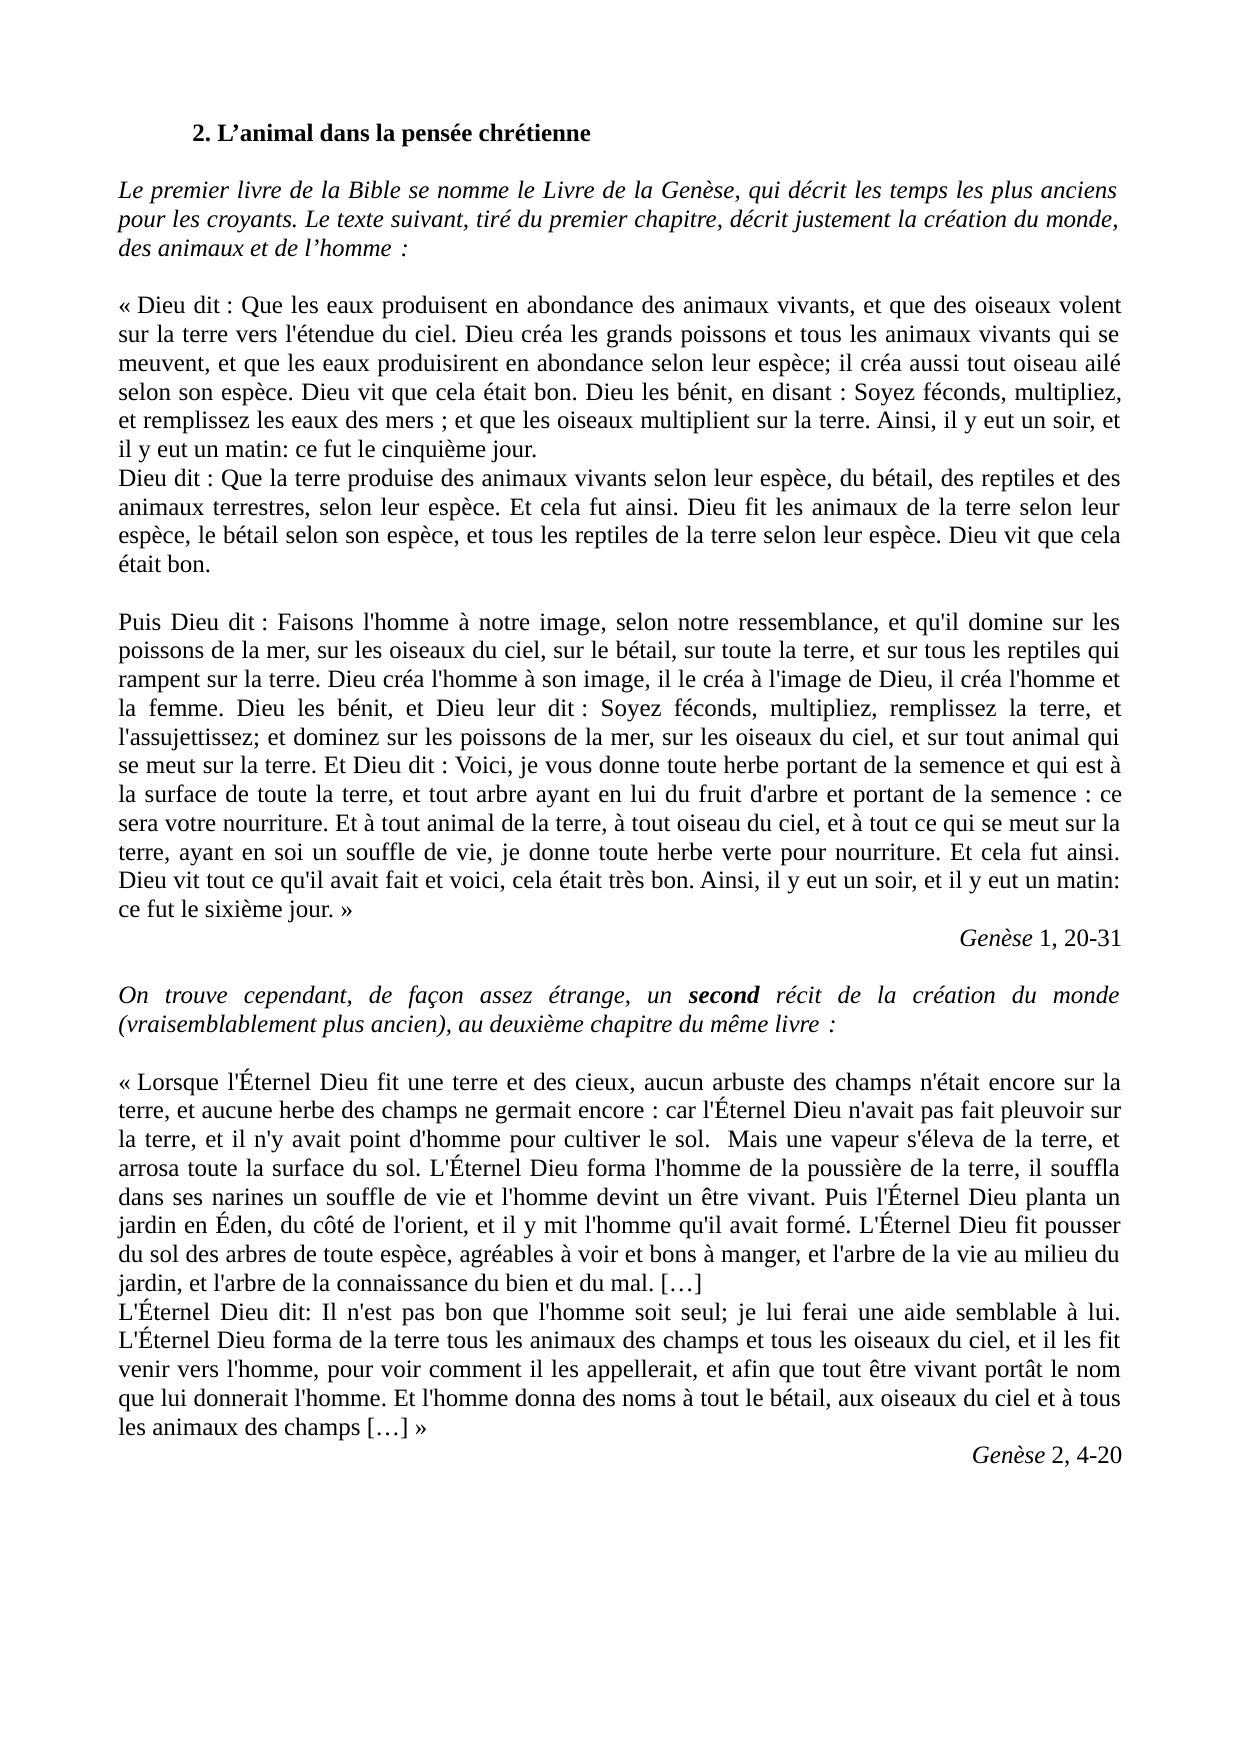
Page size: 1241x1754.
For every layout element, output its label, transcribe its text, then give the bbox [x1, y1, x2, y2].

text « Lorsque l'Éternel Dieu fit une terre et des cieux, aucun arbuste des champs n'était encore sur la terre, et aucune herbe des champs ne germait encore : car l'Éternel Dieu n'avait pas fait pleuvoir sur la terre, et il n'y avait point d'homme pour cultiver le sol. Mais une vapeur s'éleva de la terre, et arrosa toute la surface du sol. L'Éternel Dieu forma l'homme de la poussière de la terre, il souffla dans ses narines un souffle de vie et l'homme devint un être vivant. Puis l'Éternel Dieu planta un jardin en Éden, du côté de l'orient, et il y mit l'homme qu'il avait formé. L'Éternel Dieu fit pousser du sol des arbres de toute espèce, agréables à voir et bons à manger, et l'arbre de la vie au milieu du jardin, et l'arbre de la connaissance du bien et du mal. […] [118, 1067, 1122, 1297]
text Genèse 1, 20-31 [118, 923, 1122, 952]
text Dieu dit : Que la terre produise des animaux vivants selon leur espèce, du bétail, des reptiles et des animaux terrestres, selon leur espèce. Et cela fut ainsi. Dieu fit les animaux de la terre selon leur espèce, le bétail selon son espèce, et tous les reptiles de la terre selon leur espèce. Dieu vit que cela était bon. [118, 463, 1122, 578]
text 2. L’animal dans la pensée chrétienne [192, 118, 1122, 147]
text Genèse 2, 4-20 [118, 1441, 1122, 1469]
text Le premier livre de la Bible se nomme le Livre de la Genèse, qui décrit les temps les plus anciens pour les croyants. Le texte suivant, tiré du premier chapitre, décrit justement la création du monde, des animaux et de l’homme : [118, 176, 1122, 262]
text Puis Dieu dit : Faisons l'homme à notre image, selon notre ressemblance, et qu'il domine sur les poissons de la mer, sur les oiseaux du ciel, sur le bétail, sur toute la terre, et sur tous les reptiles qui rampent sur la terre. Dieu créa l'homme à son image, il le créa à l'image de Dieu, il créa l'homme et la femme. Dieu les bénit, et Dieu leur dit : Soyez féconds, multipliez, remplissez la terre, et l'assujettissez; et dominez sur les poissons de la mer, sur les oiseaux du ciel, et sur tout animal qui se meut sur la terre. Et Dieu dit : Voici, je vous donne toute herbe portant de la semence et qui est à la surface de toute la terre, et tout arbre ayant en lui du fruit d'arbre et portant de la semence : ce sera votre nourriture. Et à tout animal de la terre, à tout oiseau du ciel, et à tout ce qui se meut sur la terre, ayant en soi un souffle de vie, je donne toute herbe verte pour nourriture. Et cela fut ainsi. Dieu vit tout ce qu'il avait fait et voici, cela était très bon. Ainsi, il y eut un soir, et il y eut un matin: ce fut le sixième jour. » [118, 607, 1122, 923]
text « Dieu dit : Que les eaux produisent en abondance des animaux vivants, et que des oiseaux volent sur la terre vers l'étendue du ciel. Dieu créa les grands poissons et tous les animaux vivants qui se meuvent, et que les eaux produisirent en abondance selon leur espèce; il créa aussi tout oiseau ailé selon son espèce. Dieu vit que cela était bon. Dieu les bénit, en disant : Soyez féconds, multipliez, et remplissez les eaux des mers ; et que les oiseaux multiplient sur la terre. Ainsi, il y eut un soir, et il y eut un matin: ce fut le cinquième jour. [118, 291, 1122, 463]
text On trouve cependant, de façon assez étrange, un second récit de la création du monde (vraisemblablement plus ancien), au deuxième chapitre du même livre : [118, 981, 1122, 1038]
text L'Éternel Dieu dit: Il n'est pas bon que l'homme soit seul; je lui ferai une aide semblable à lui. L'Éternel Dieu forma de la terre tous les animaux des champs et tous les oiseaux du ciel, et il les fit venir vers l'homme, pour voir comment il les appellerait, et afin que tout être vivant portât le nom que lui donnerait l'homme. Et l'homme donna des noms à tout le bétail, aux oiseaux du ciel et à tous les animaux des champs […] » [118, 1297, 1122, 1441]
